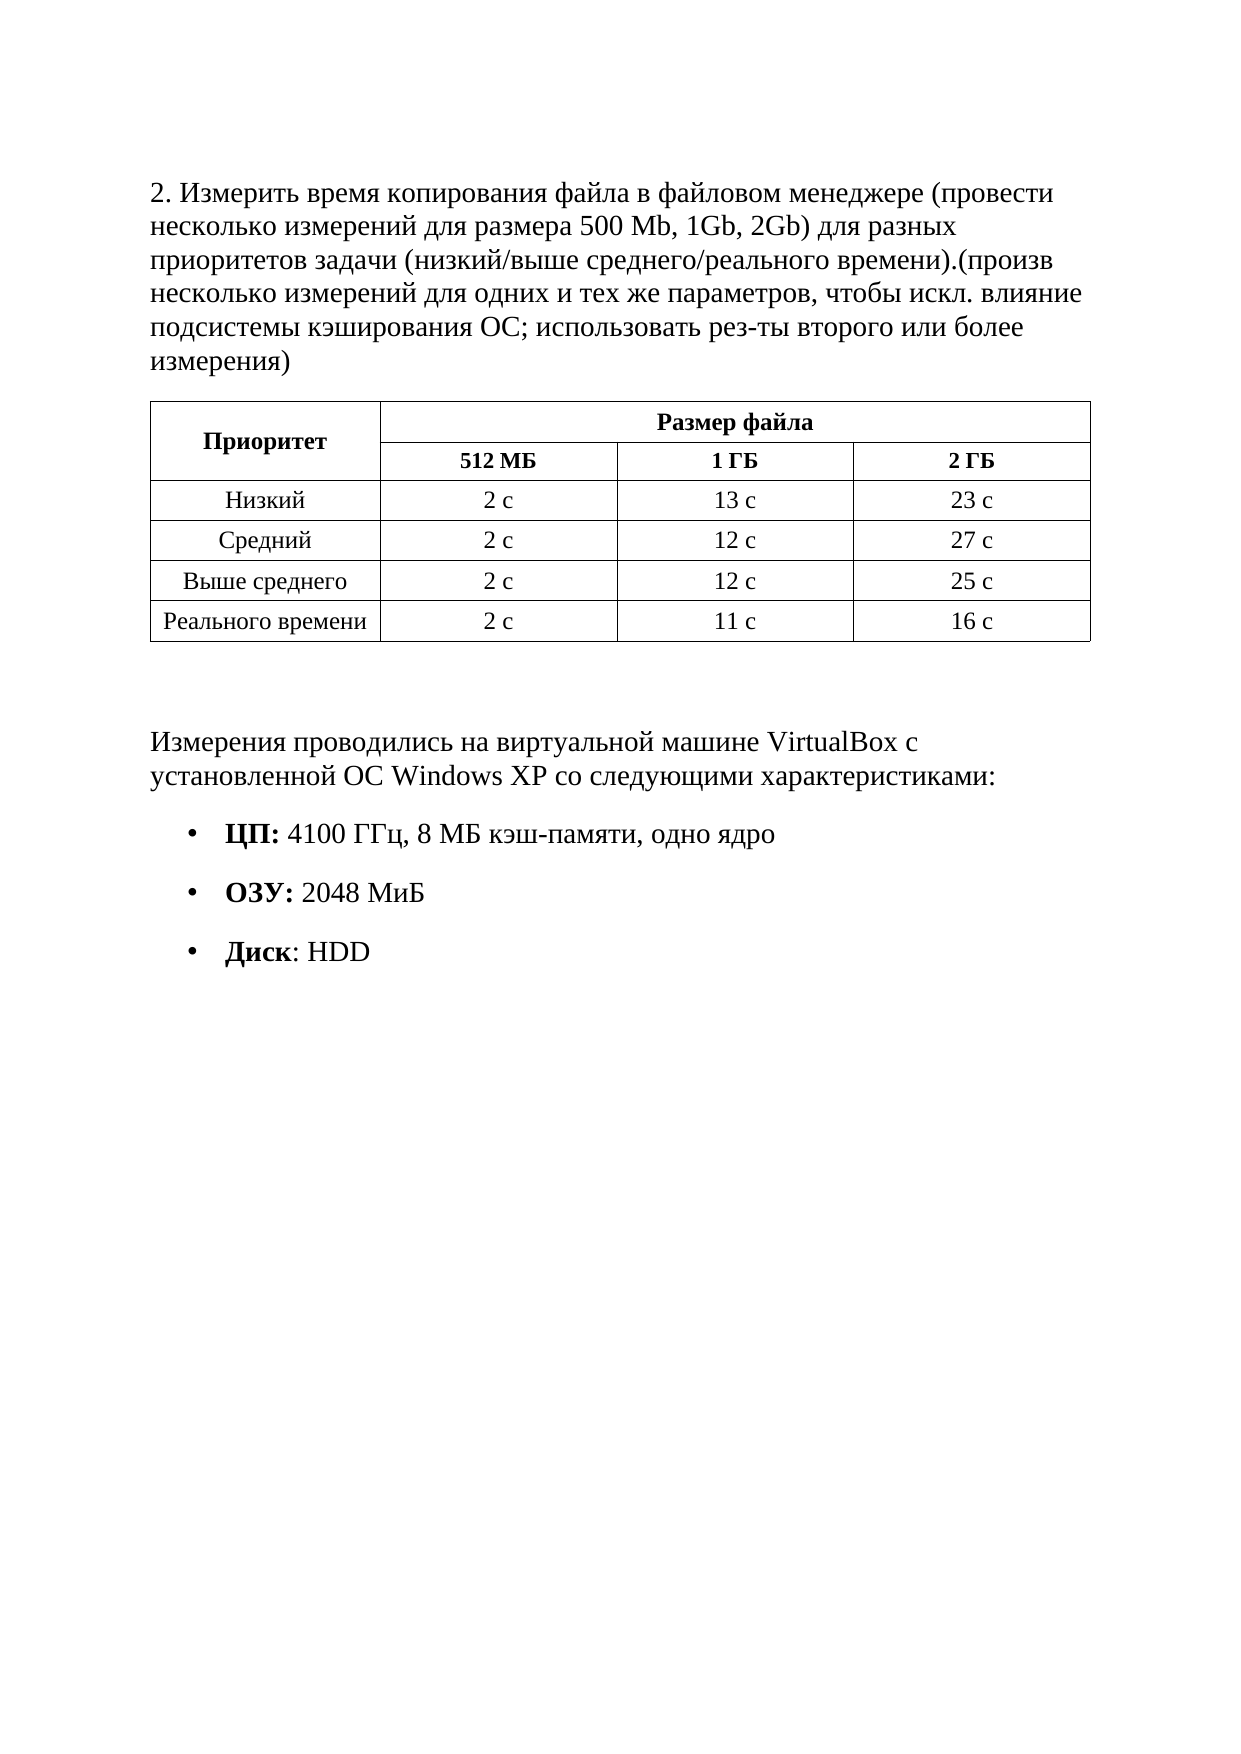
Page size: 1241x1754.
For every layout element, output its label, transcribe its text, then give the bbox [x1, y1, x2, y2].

table_cell 2 с [381, 521, 617, 560]
table_cell 23 c [854, 481, 1090, 520]
list Диск: HDD [187, 934, 1090, 967]
list ОЗУ: 2048 МиБ [187, 875, 1090, 909]
table_cell 16 c [854, 601, 1090, 641]
table_cell 12 с [618, 521, 853, 560]
table_cell 2 с [381, 601, 617, 641]
text Измерения проводились на виртуальной машине VirtualBox с установленной ОС Windows XP со следующими характеристиками: [150, 724, 1090, 791]
table_cell 12 с [618, 561, 853, 600]
table_header Размер файла [381, 402, 1090, 442]
table_cell Реального времени [151, 601, 380, 641]
table_cell 11 с [618, 601, 853, 641]
table_cell 2 с [381, 561, 617, 600]
table_cell Средний [151, 521, 380, 560]
table_cell 1 ГБ [618, 443, 853, 479]
table_cell Выше среднего [151, 561, 380, 600]
table_cell 2 ГБ [854, 443, 1090, 479]
table_header Приоритет [151, 402, 380, 479]
table_cell 25 c [854, 561, 1090, 600]
table_cell 13 с [618, 481, 853, 520]
table_cell 512 МБ [381, 443, 617, 479]
table_cell 27 c [854, 521, 1090, 560]
table_cell 2 с [381, 481, 617, 520]
table_cell Низкий [151, 481, 380, 520]
text 2. Измерить время копирования файла в файловом менеджере (провести несколько измерений для размера 500 Mb, 1Gb, 2Gb) для разных приоритетов задачи (низкий/выше среднего/реального времени).(произв несколько измерений для одних и тех же параметров, чтобы искл. влияние подсистемы кэширования ОС; использовать рез-ты второго или более измерения) [150, 175, 1090, 376]
list ЦП: 4100 ГГц, 8 МБ кэш-памяти, одно ядро [187, 816, 1090, 850]
